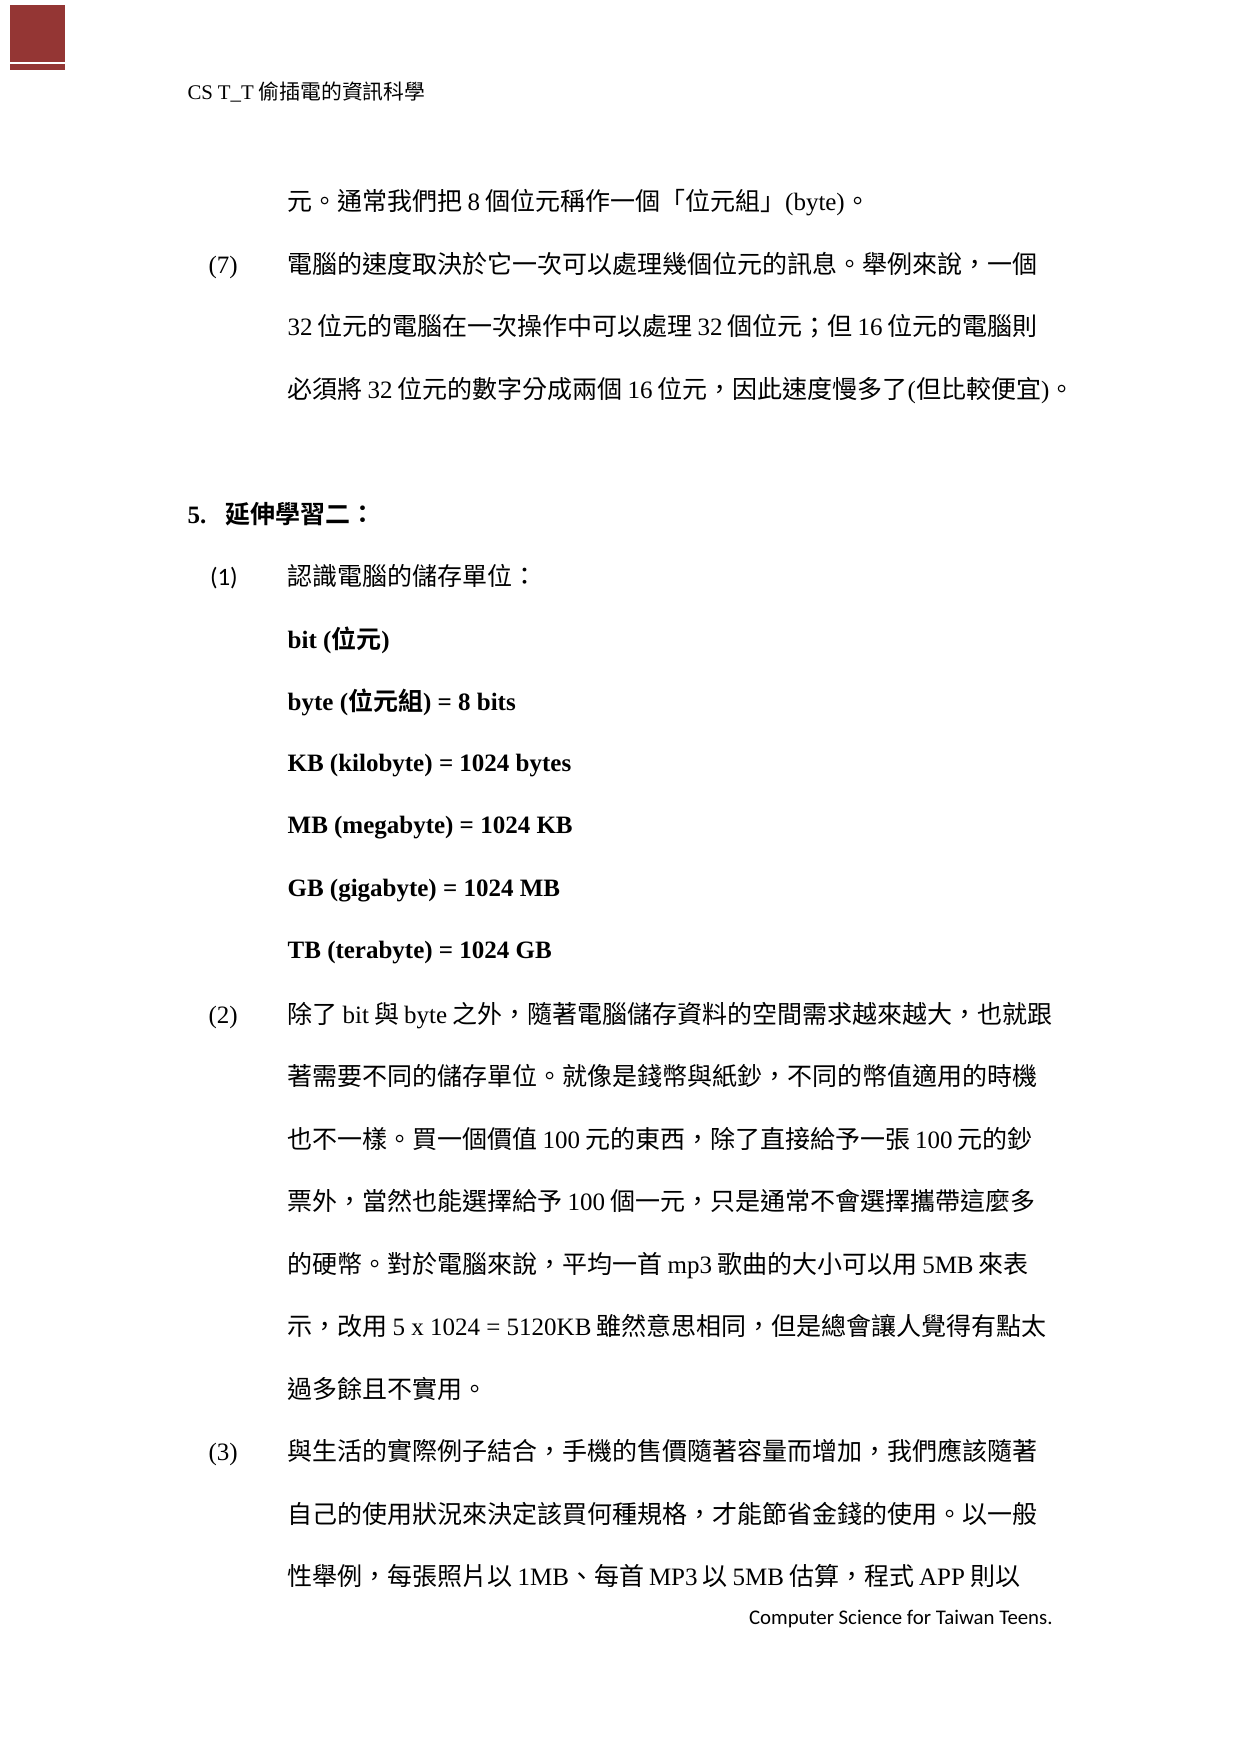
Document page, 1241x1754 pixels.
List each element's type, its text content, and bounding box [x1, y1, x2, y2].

list 認識電腦的儲存單位： bit (位元) byte (位元組) = 8 bits KB (kilobyte) = 1024 bytes MB (megabyte) = 1024 KB GB (gigabyte) = 1024 MB TB (terabyte) = 1024 GB [237, 533, 1053, 971]
list 與生活的實際例子結合，手機的售價隨著容量而增加，我們應該隨著自己的使用狀況來決定該買何種規格，才能節省金錢的使用。以一般性舉例，每張照片以1MB、每首MP3以5MB估算，程式APP則以 [237, 1408, 1053, 1596]
list 元。通常我們把8個位元稱作一個「位元組」(byte)。 [237, 158, 1053, 221]
list 除了bit與byte之外，隨著電腦儲存資料的空間需求越來越大，也就跟著需要不同的儲存單位。就像是錢幣與紙鈔，不同的幣值適用的時機也不一樣。買一個價值100元的東西，除了直接給予一張100元的鈔票外，當然也能選擇給予100個一元，只是通常不會選擇攜帶這麼多的硬幣。對於電腦來說，平均一首mp3歌曲的大小可以用5MB來表示，改用5 x 1024 = 5120KB雖然意思相同，但是總會讓人覺得有點太過多餘且不實用。 [237, 971, 1053, 1408]
list 電腦的速度取決於它一次可以處理幾個位元的訊息。舉例來說，一個32位元的電腦在一次操作中可以處理32個位元；但16位元的電腦則必須將32位元的數字分成兩個16位元，因此速度慢多了(但比較便宜)。 [237, 221, 1053, 408]
list 延伸學習二： [187, 471, 1053, 533]
